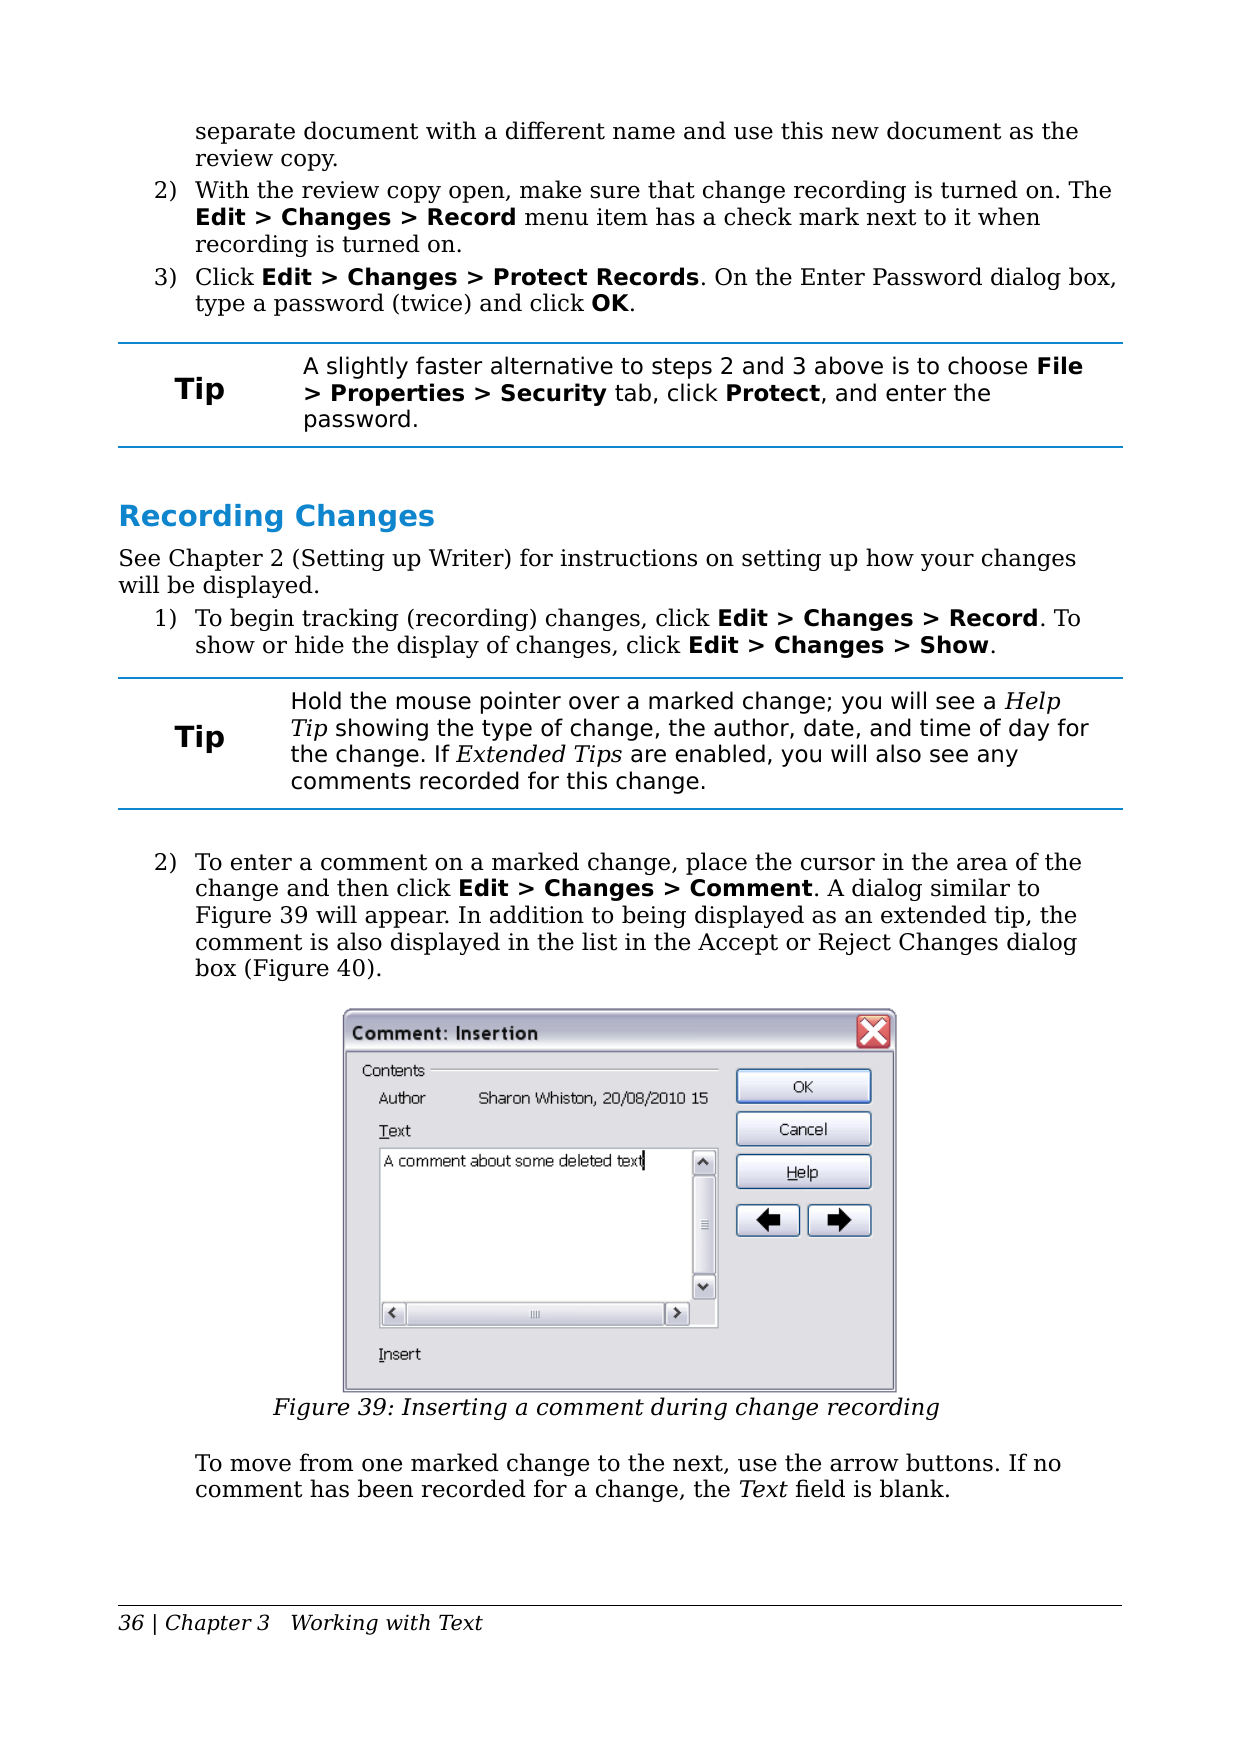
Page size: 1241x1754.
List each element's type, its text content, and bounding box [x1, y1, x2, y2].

list To move from one marked change to the next, use the arrow buttons. If no comment has been recorded for a change, the Text field is blank. [195, 1450, 1122, 1503]
table_header A slightly faster alternative to steps 2 and 3 above is to choose File > Properties > Security tab, click Protect, and enter the password. [281, 344, 1122, 446]
list See Chapter 2 (Setting up Writer) for instructions on setting up how your changes will be displayed. [118, 545, 1122, 599]
text Figure 39: Inserting a comment during change recording [273, 1394, 967, 1421]
list To enter a comment on a marked change, place the cursor in the area of the change and then click Edit > Changes > Comment. A dialog similar to Figure 39 will appear. In addition to being displayed as an extended tip, the comment is also displayed in the list in the Accept or Reject Changes dialog box (Figure 40). [177, 849, 1122, 982]
table_header Tip [118, 344, 281, 446]
list separate document with a different name and use this new document as the review copy. [177, 118, 1122, 171]
picture [338, 1006, 903, 1395]
list Click Edit > Changes > Protect Records. On the Enter Password dialog box, type a password (twice) and click OK. [177, 264, 1122, 317]
table_header Hold the mouse pointer over a marked change; you will see a Help Tip showing the type of change, the author, date, and time of day for the change. If Extended Tips are enabled, you will also see any comments recorded for this change. [281, 679, 1122, 808]
list To begin tracking (recording) changes, click Edit > Changes > Record. To show or hide the display of changes, click Edit > Changes > Show. [177, 605, 1122, 658]
list With the review copy open, make sure that change recording is turned on. The Edit > Changes > Record menu item has a check mark next to it when recording is turned on. [177, 178, 1122, 258]
subtitle Recording Changes [118, 499, 1122, 533]
table_header Tip [118, 679, 281, 808]
